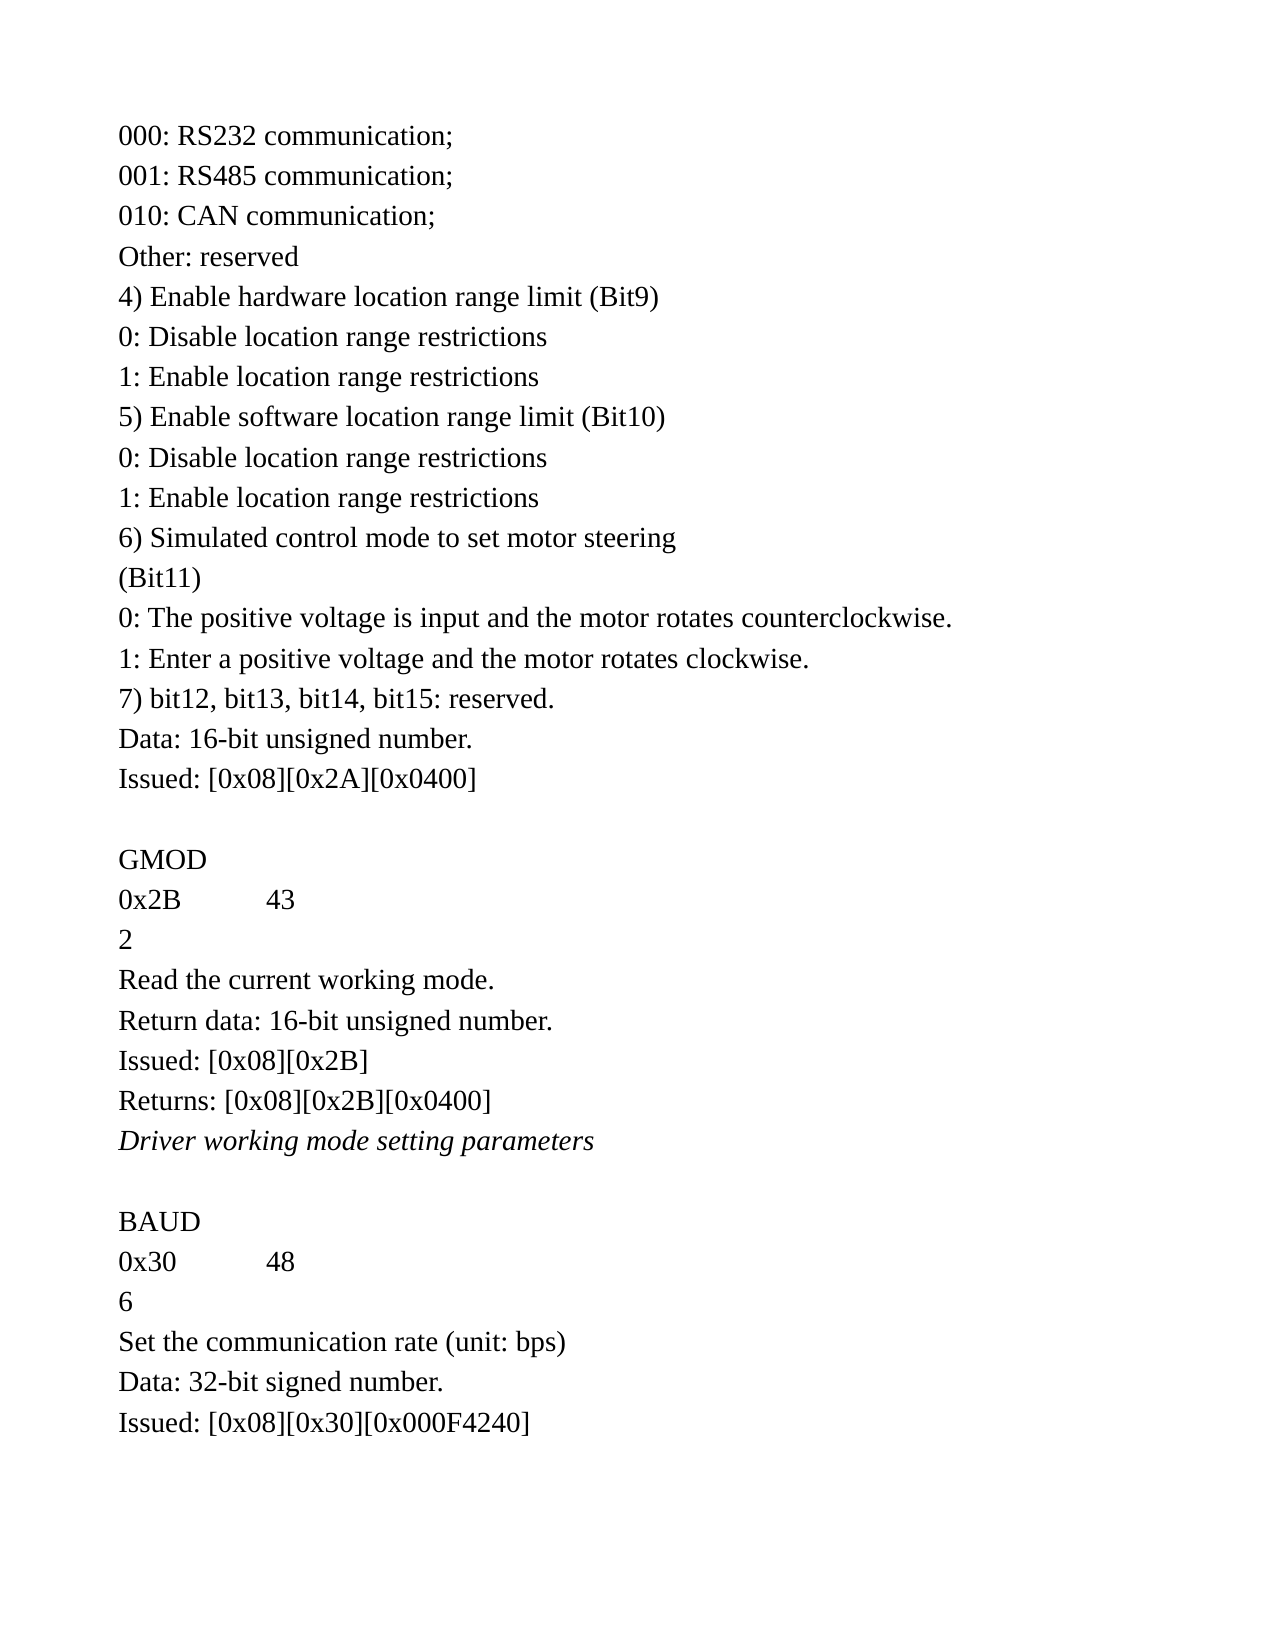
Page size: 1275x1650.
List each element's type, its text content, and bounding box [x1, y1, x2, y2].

text Issued: [0x08][0x2B] [118, 1043, 1157, 1076]
text Data: 32-bit signed number. [118, 1364, 1157, 1398]
text 5) Enable software location range limit (Bit10) [118, 399, 1157, 433]
text 000: RS232 communication; [118, 118, 1157, 152]
text Read the current working mode. [118, 962, 1157, 996]
text Returns: [0x08][0x2B][0x0400] [118, 1083, 1157, 1117]
text 1: Enter a positive voltage and the motor rotates clockwise. [118, 641, 1157, 674]
text GMOD [118, 842, 1157, 875]
text Driver working mode setting parameters [118, 1123, 1157, 1157]
text Set the communication rate (unit: bps) [118, 1324, 1157, 1358]
text 0x2B 43 [118, 882, 1157, 916]
text 6 [118, 1284, 1157, 1318]
text Return data: 16-bit unsigned number. [118, 1003, 1157, 1036]
text Issued: [0x08][0x30][0x000F4240] [118, 1405, 1157, 1438]
text 7) bit12, bit13, bit14, bit15: reserved. [118, 681, 1157, 714]
text 0: Disable location range restrictions [118, 440, 1157, 473]
text BAUD [118, 1204, 1157, 1237]
text Other: reserved [118, 239, 1157, 272]
text 001: RS485 communication; [118, 158, 1157, 192]
text Issued: [0x08][0x2A][0x0400] [118, 761, 1157, 795]
text 4) Enable hardware location range limit (Bit9) [118, 279, 1157, 312]
text (Bit11) [118, 560, 1157, 594]
text 2 [118, 922, 1157, 956]
text 0: The positive voltage is input and the motor rotates counterclockwise. [118, 601, 1157, 634]
text 010: CAN communication; [118, 198, 1157, 232]
text 0x30 48 [118, 1244, 1157, 1277]
text 6) Simulated control mode to set motor steering [118, 520, 1157, 554]
text 1: Enable location range restrictions [118, 359, 1157, 393]
text 1: Enable location range restrictions [118, 480, 1157, 513]
text Data: 16-bit unsigned number. [118, 721, 1157, 755]
text 0: Disable location range restrictions [118, 319, 1157, 353]
